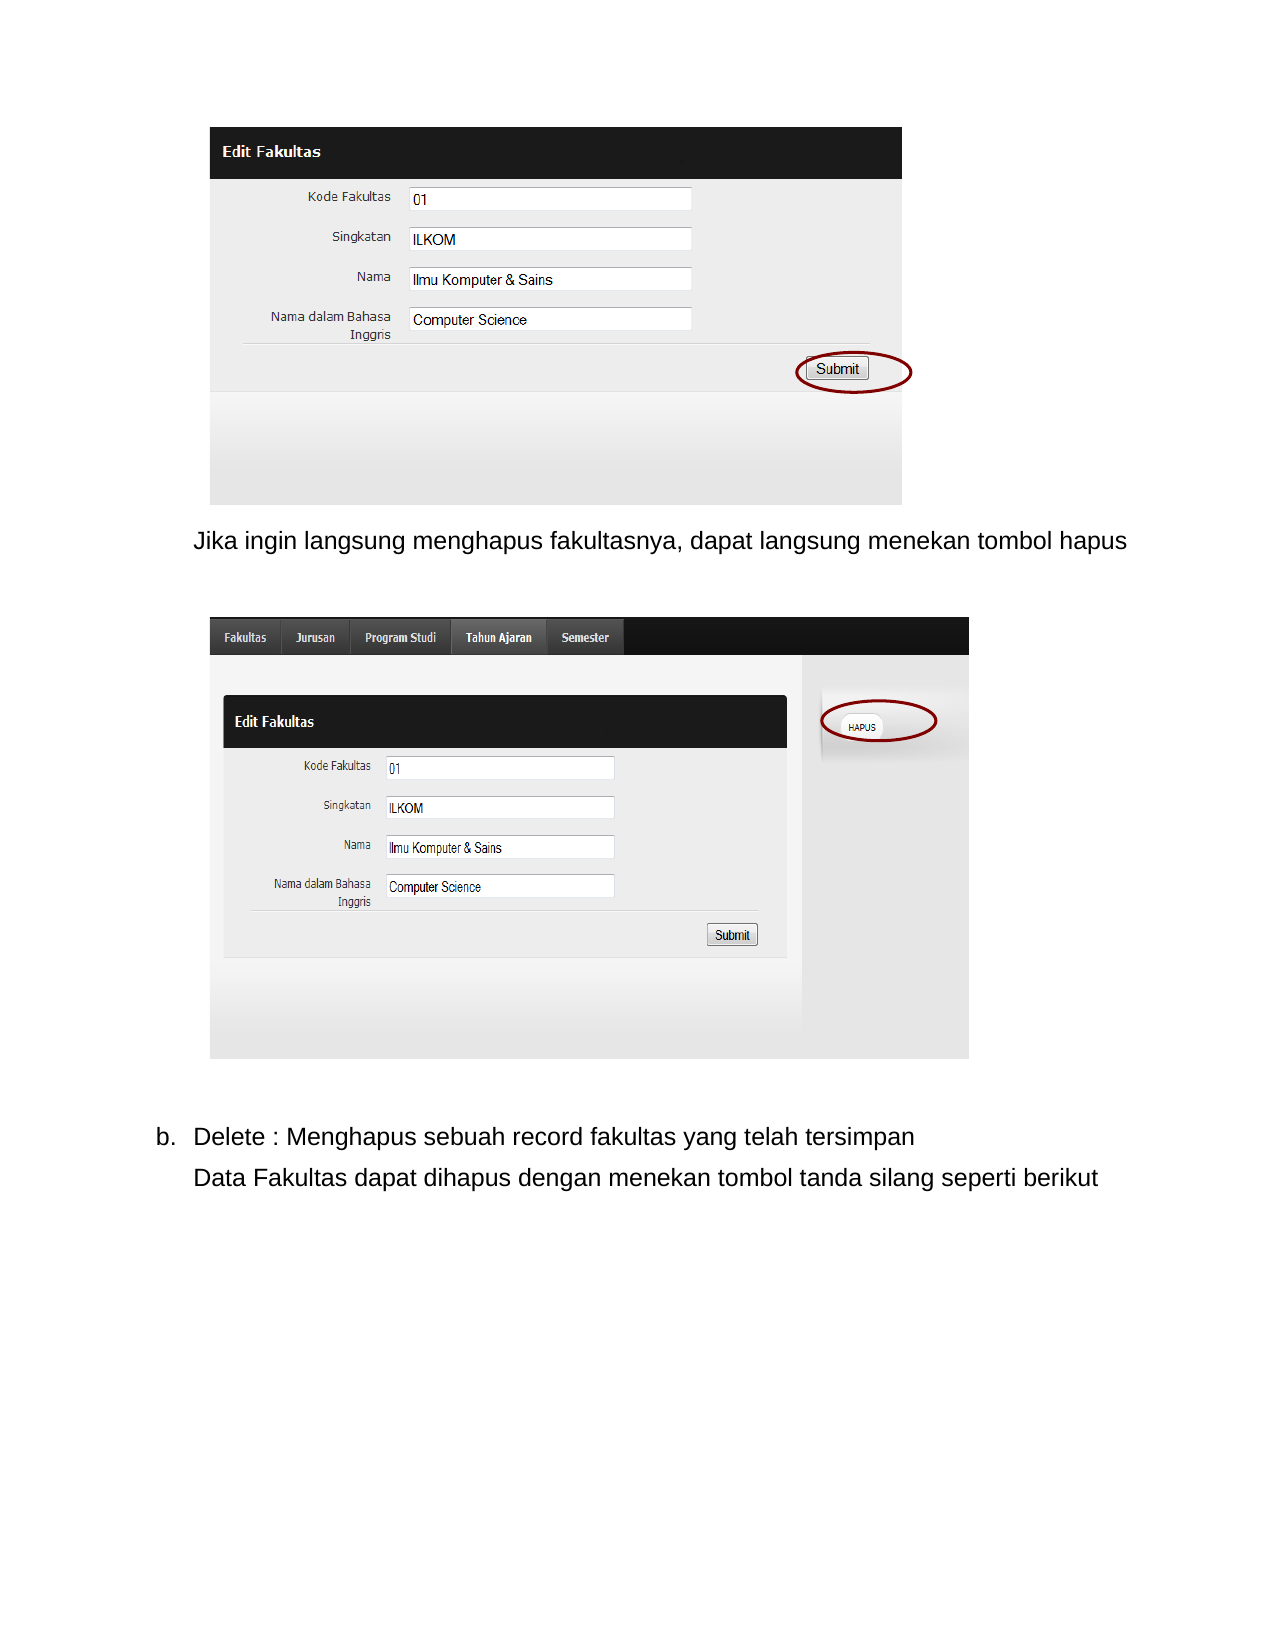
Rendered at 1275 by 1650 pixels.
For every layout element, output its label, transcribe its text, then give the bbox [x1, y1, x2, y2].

list Delete : Menghapus sebuah record fakultas yang telah tersimpan [156, 1122, 1157, 1151]
text Data Fakultas dapat dihapus dengan menekan tombol tanda silang seperti berikut [193, 1163, 1157, 1192]
picture [209, 127, 902, 505]
picture [209, 617, 969, 1059]
picture [799, 354, 902, 390]
text Jika ingin langsung menghapus fakultasnya, dapat langsung menekan tombol hapus [193, 526, 1157, 555]
